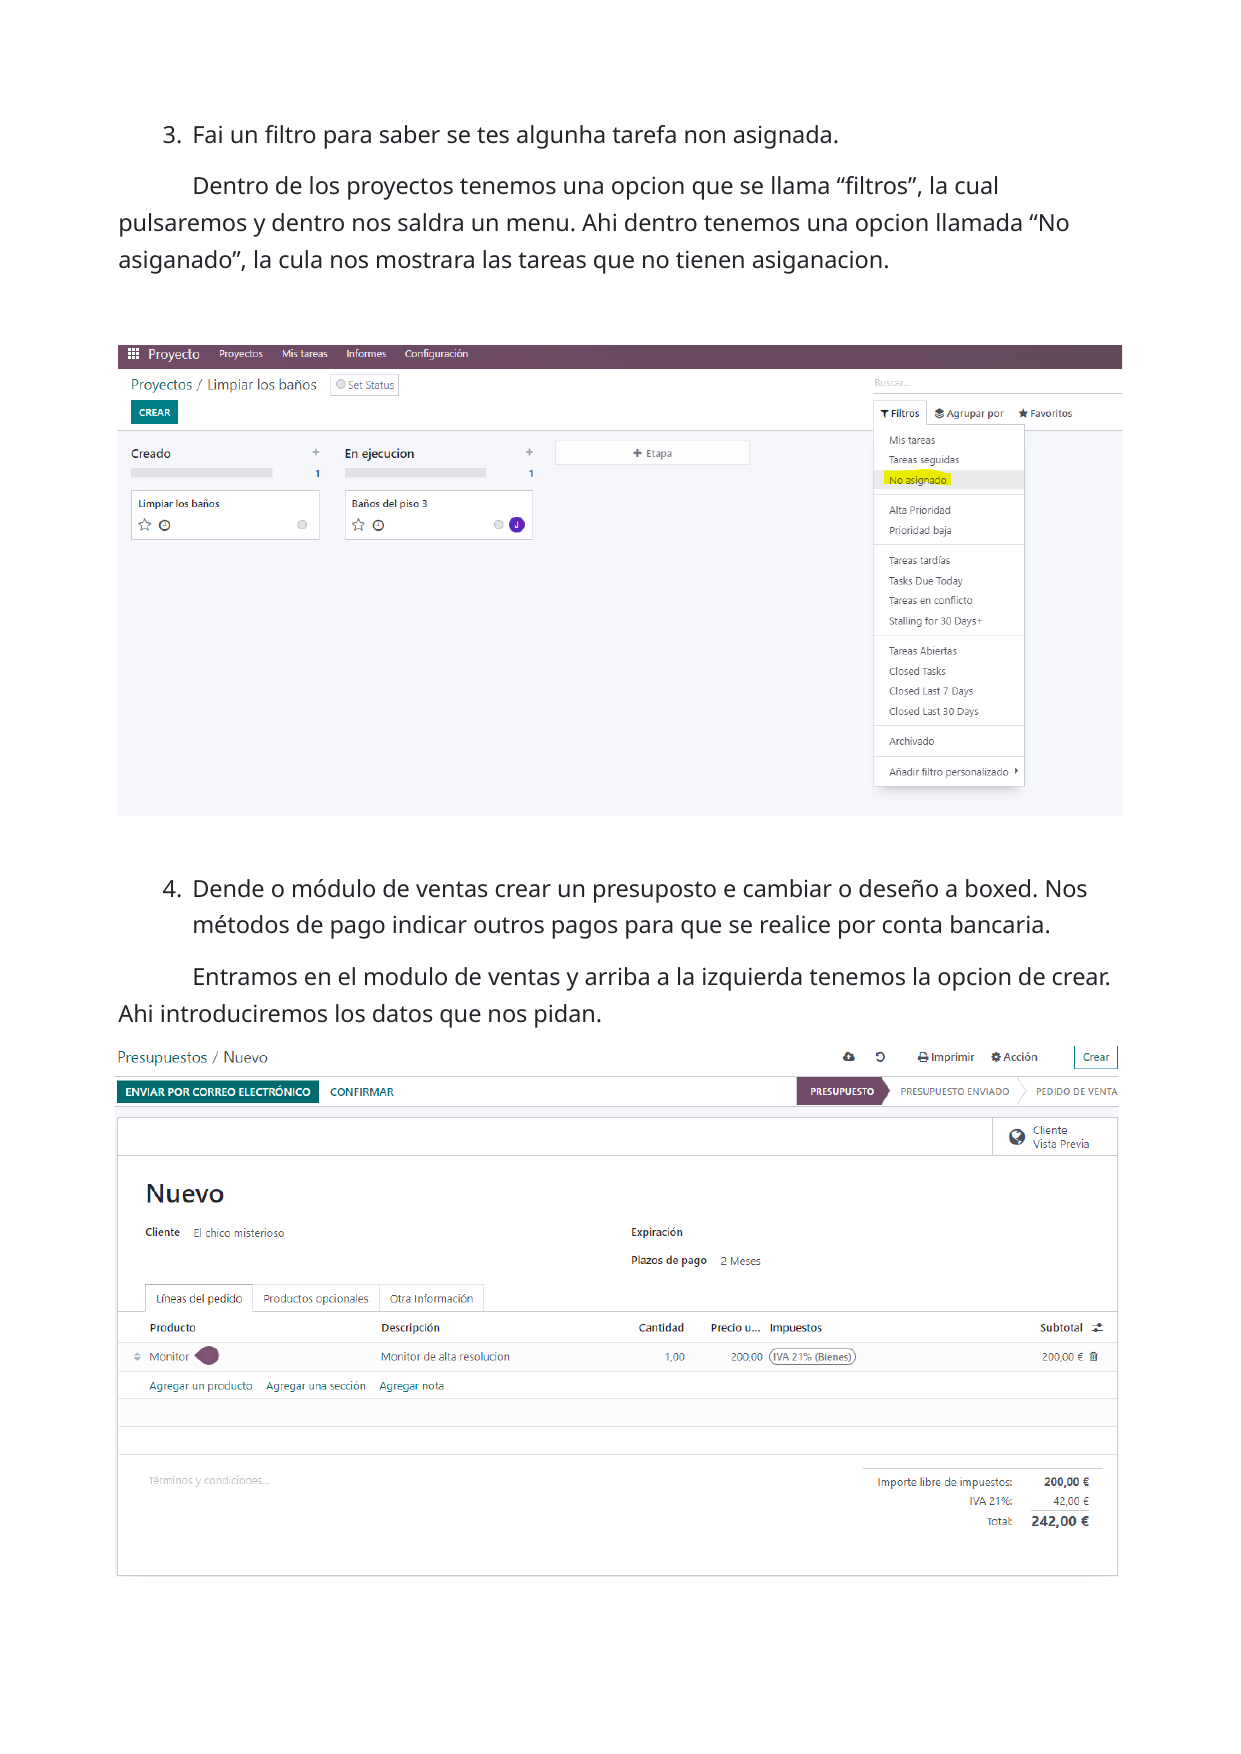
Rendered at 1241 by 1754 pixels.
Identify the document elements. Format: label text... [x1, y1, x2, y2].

picture [118, 345, 1123, 816]
text Entramos en el modulo de ventas y arriba a la izquierda tenemos la opcion de crear. Ahi introduciremos los datos que nos pidan. [118, 960, 1122, 1029]
text Dentro de los proyectos tenemos una opcion que se llama “filtros”, la cual pulsaremos y dentro nos saldra un menu. Ahi dentro tenemos una opcion llamada “No asiganado”, la cula nos mostrara las tareas que no tienen asiganacion. [118, 169, 1122, 275]
list Fai un filtro para saber se tes algunha tarefa non asignada. [162, 118, 1122, 150]
list Dende o módulo de ventas crear un presuposto e cambiar o deseño a boxed. Nos métodos de pago indicar outros pagos para que se realice por conta bancaria. [162, 872, 1122, 941]
picture [114, 1046, 1119, 1577]
